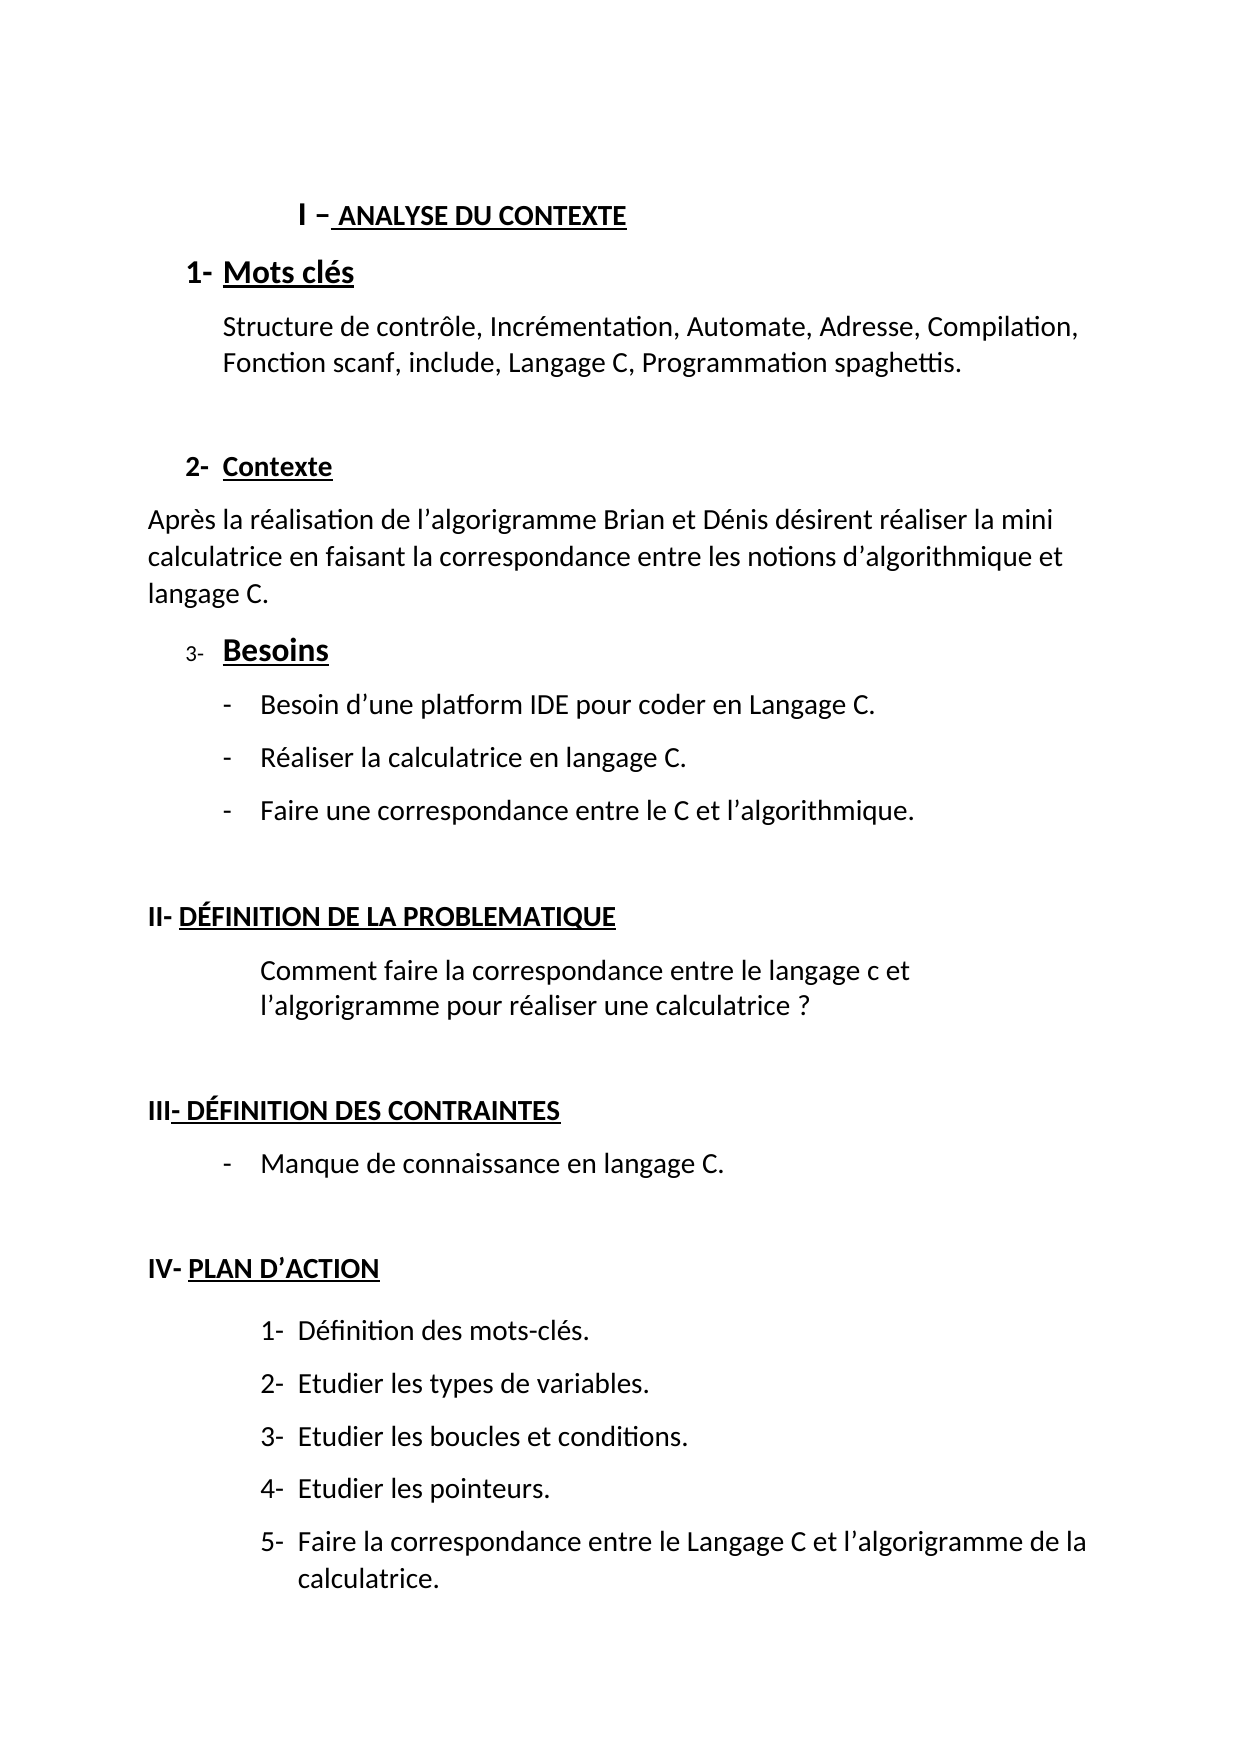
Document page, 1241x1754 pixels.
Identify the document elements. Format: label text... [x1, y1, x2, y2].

list I – ANALYSE DU CONTEXTE [298, 193, 1093, 234]
list Structure de contrôle, Incrémentation, Automate, Adresse, Compilation, Fonction scanf, include, Langage C, Programmation spaghettis. [223, 308, 1093, 379]
text Après la réalisation de l’algorigramme Brian et Dénis désirent réaliser la mini calculatrice en faisant la correspondance entre les notions d’algorithmique et langage C. [148, 501, 1093, 611]
list Besoins [185, 629, 1093, 669]
list Etudier les types de variables. [260, 1365, 1093, 1400]
list Etudier les pointeurs. [260, 1471, 1093, 1506]
list Faire une correspondance entre le C et l’algorithmique. [223, 792, 1093, 828]
list Définition des mots-clés. [260, 1312, 1093, 1347]
text II- DÉFINITION DE LA PROBLEMATIQUE [148, 898, 1093, 933]
list Réaliser la calculatrice en langage C. [223, 739, 1093, 775]
list Mots clés [185, 251, 1093, 291]
text III- DÉFINITION DES CONTRAINTES [148, 1092, 1093, 1127]
text IV- PLAN D’ACTION [148, 1250, 1093, 1286]
list Manque de connaissance en langage C. [223, 1145, 1093, 1181]
list Besoin d’une platform IDE pour coder en Langage C. [223, 686, 1093, 722]
list Contexte [185, 448, 1093, 484]
list Etudier les boucles et conditions. [260, 1418, 1093, 1453]
list Comment faire la correspondance entre le langage c et l’algorigramme pour réaliser une calculatrice ? [260, 952, 1093, 1023]
list Faire la correspondance entre le Langage C et l’algorigramme de la calculatrice. [260, 1523, 1093, 1595]
